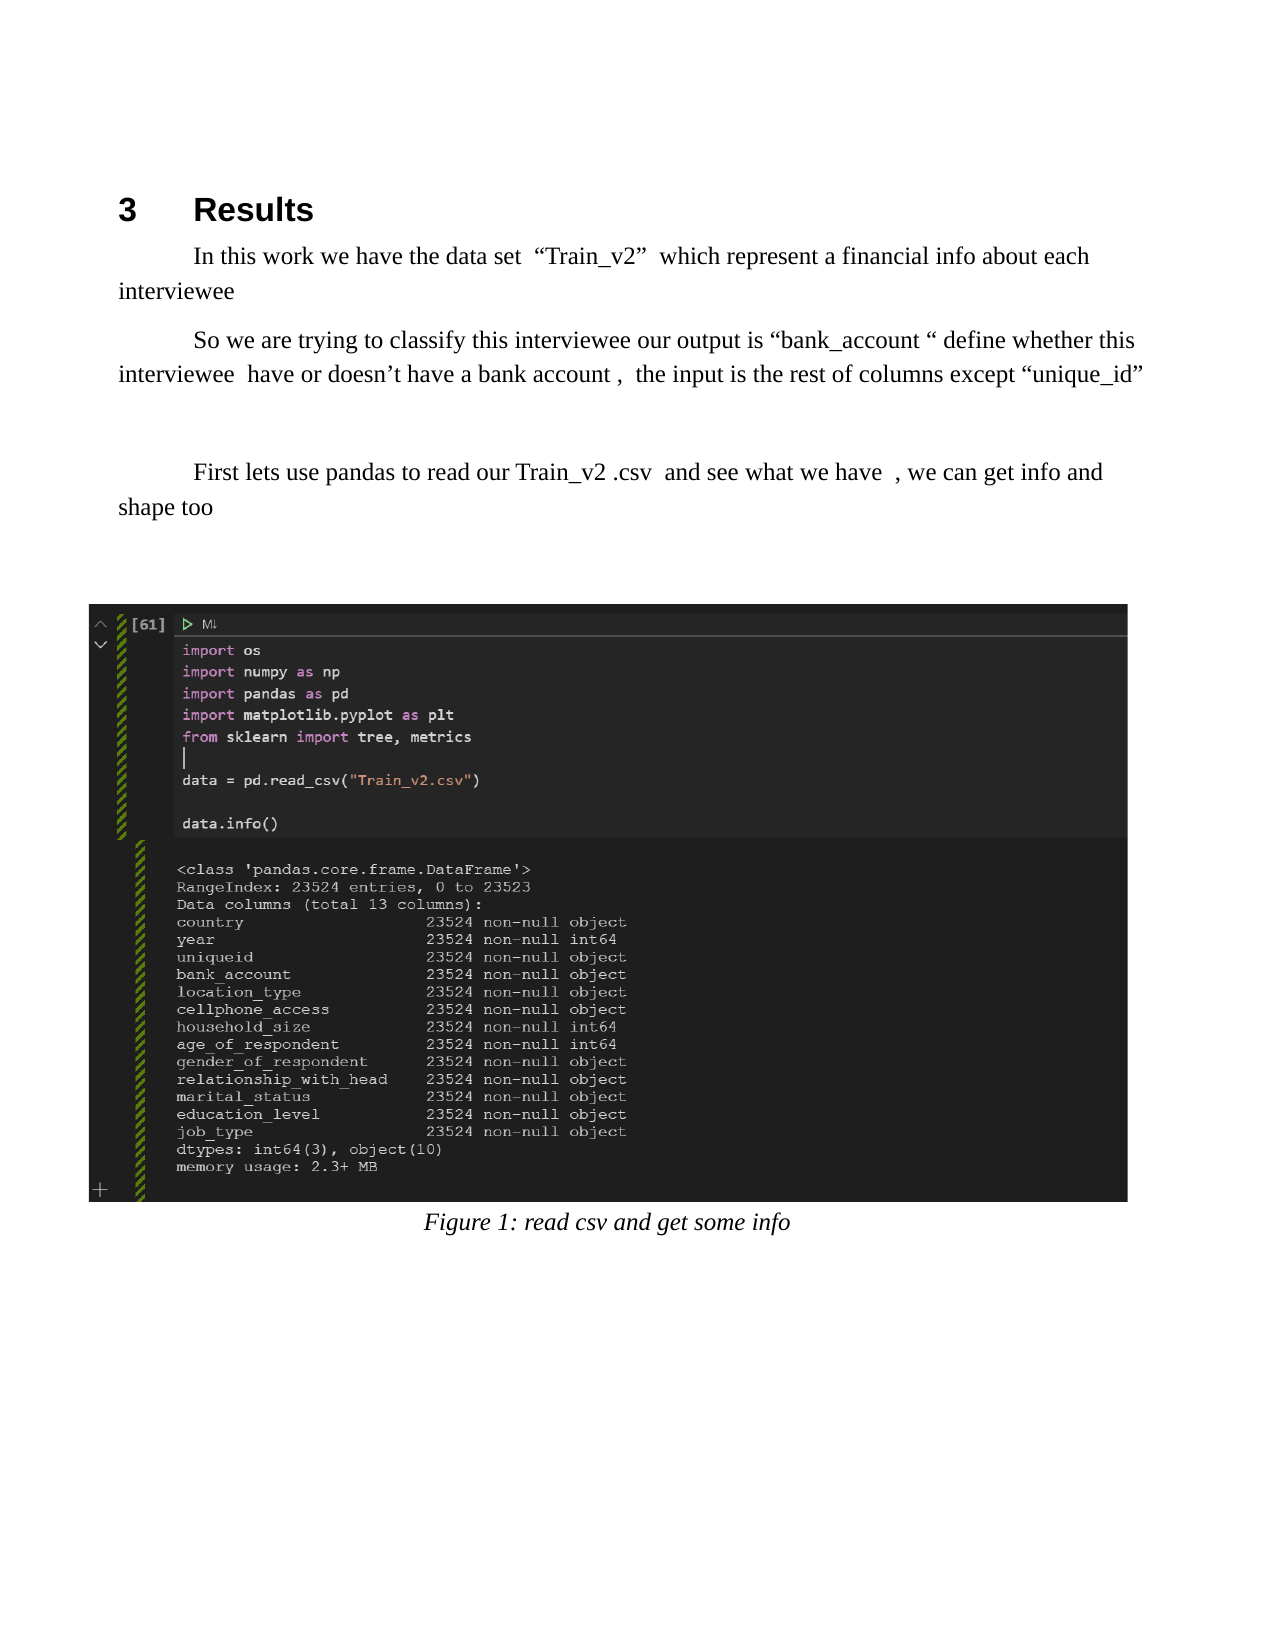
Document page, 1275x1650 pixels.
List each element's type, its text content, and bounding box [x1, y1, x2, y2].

text Figure 1: read csv and get some info [89, 1202, 1128, 1236]
text So we are trying to classify this interviewee our output is “bank_account “ define whether this interviewee have or doesn’t have a bank account , the input is the rest of columns except “unique_id” [118, 325, 1157, 388]
subtitle Results [118, 190, 1157, 229]
text In this work we have the data set “Train_v2” which represent a financial info about each interviewee [118, 241, 1157, 304]
picture [88, 604, 1128, 1202]
text First lets use pandas to read our Train_v2 .csv and see what we have , we can get info and shape too [118, 457, 1157, 521]
